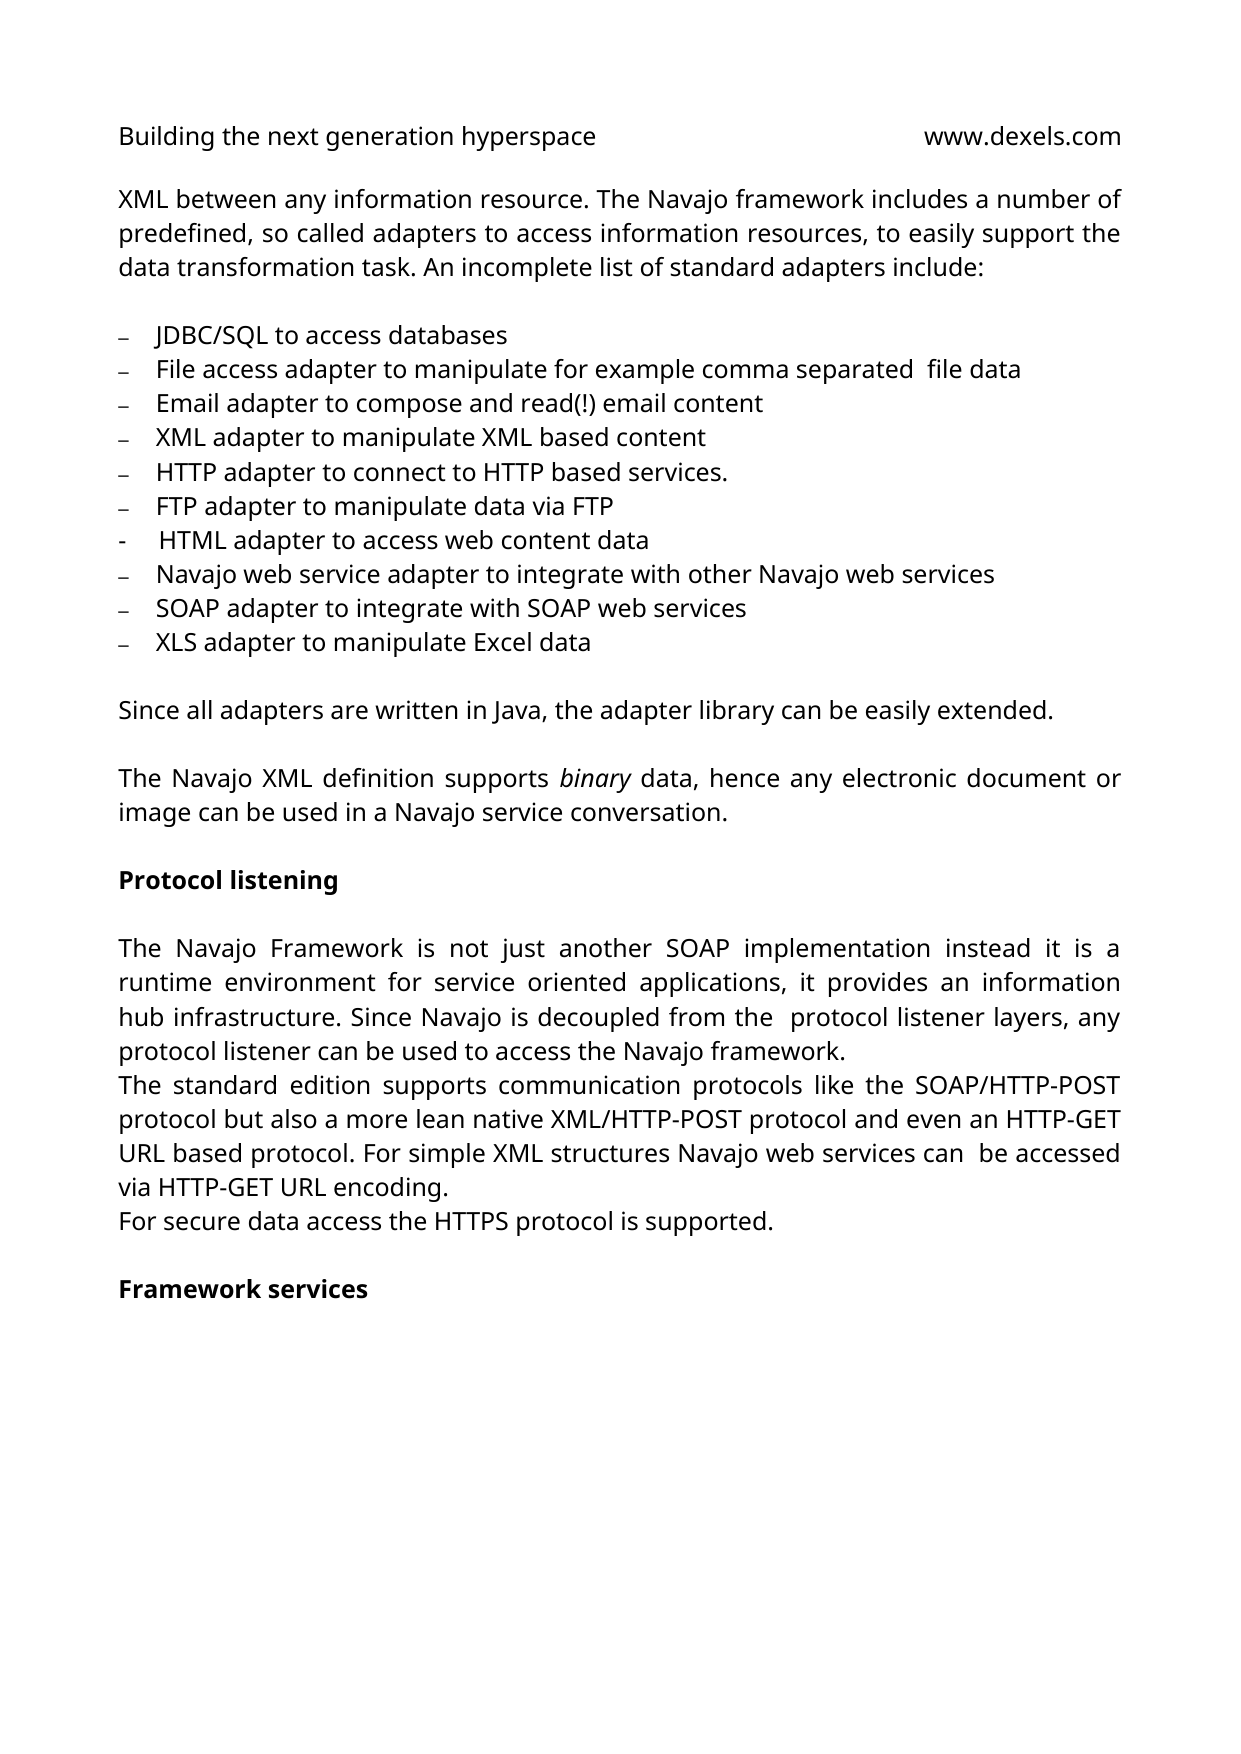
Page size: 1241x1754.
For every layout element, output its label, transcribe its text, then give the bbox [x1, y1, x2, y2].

list FTP adapter to manipulate data via FTP [118, 488, 1122, 522]
list XLS adapter to manipulate Excel data [118, 624, 1122, 658]
text The standard edition supports communication protocols like the SOAP/HTTP-POST protocol but also a more lean native XML/HTTP-POST protocol and even an HTTP-GET URL based protocol. For simple XML structures Navajo web services can be accessed via HTTP-GET URL encoding. [118, 1067, 1122, 1203]
text Framework services [118, 1272, 1122, 1306]
text For secure data access the HTTPS protocol is supported. [118, 1203, 1122, 1238]
text Protocol listening [118, 863, 1122, 897]
text - HTML adapter to access web content data [118, 522, 1122, 556]
text XML between any information resource. The Navajo framework includes a number of predefined, so called adapters to access information resources, to easily support the data transformation task. An incomplete list of standard adapters include: [118, 182, 1122, 284]
list File access adapter to manipulate for example comma separated file data [118, 352, 1122, 386]
list XML adapter to manipulate XML based content [118, 420, 1122, 454]
text Since all adapters are written in Java, the adapter library can be easily extended. [118, 693, 1122, 727]
list SOAP adapter to integrate with SOAP web services [118, 590, 1122, 624]
list Email adapter to compose and read(!) email content [118, 386, 1122, 420]
list JDBC/SQL to access databases [118, 318, 1122, 352]
text The Navajo XML definition supports binary data, hence any electronic document or image can be used in a Navajo service conversation. [118, 761, 1122, 829]
text The Navajo Framework is not just another SOAP implementation instead it is a runtime environment for service oriented applications, it provides an information hub infrastructure. Since Navajo is decoupled from the protocol listener layers, any protocol listener can be used to access the Navajo framework. [118, 931, 1122, 1067]
list Navajo web service adapter to integrate with other Navajo web services [118, 556, 1122, 590]
list HTTP adapter to connect to HTTP based services. [118, 454, 1122, 488]
